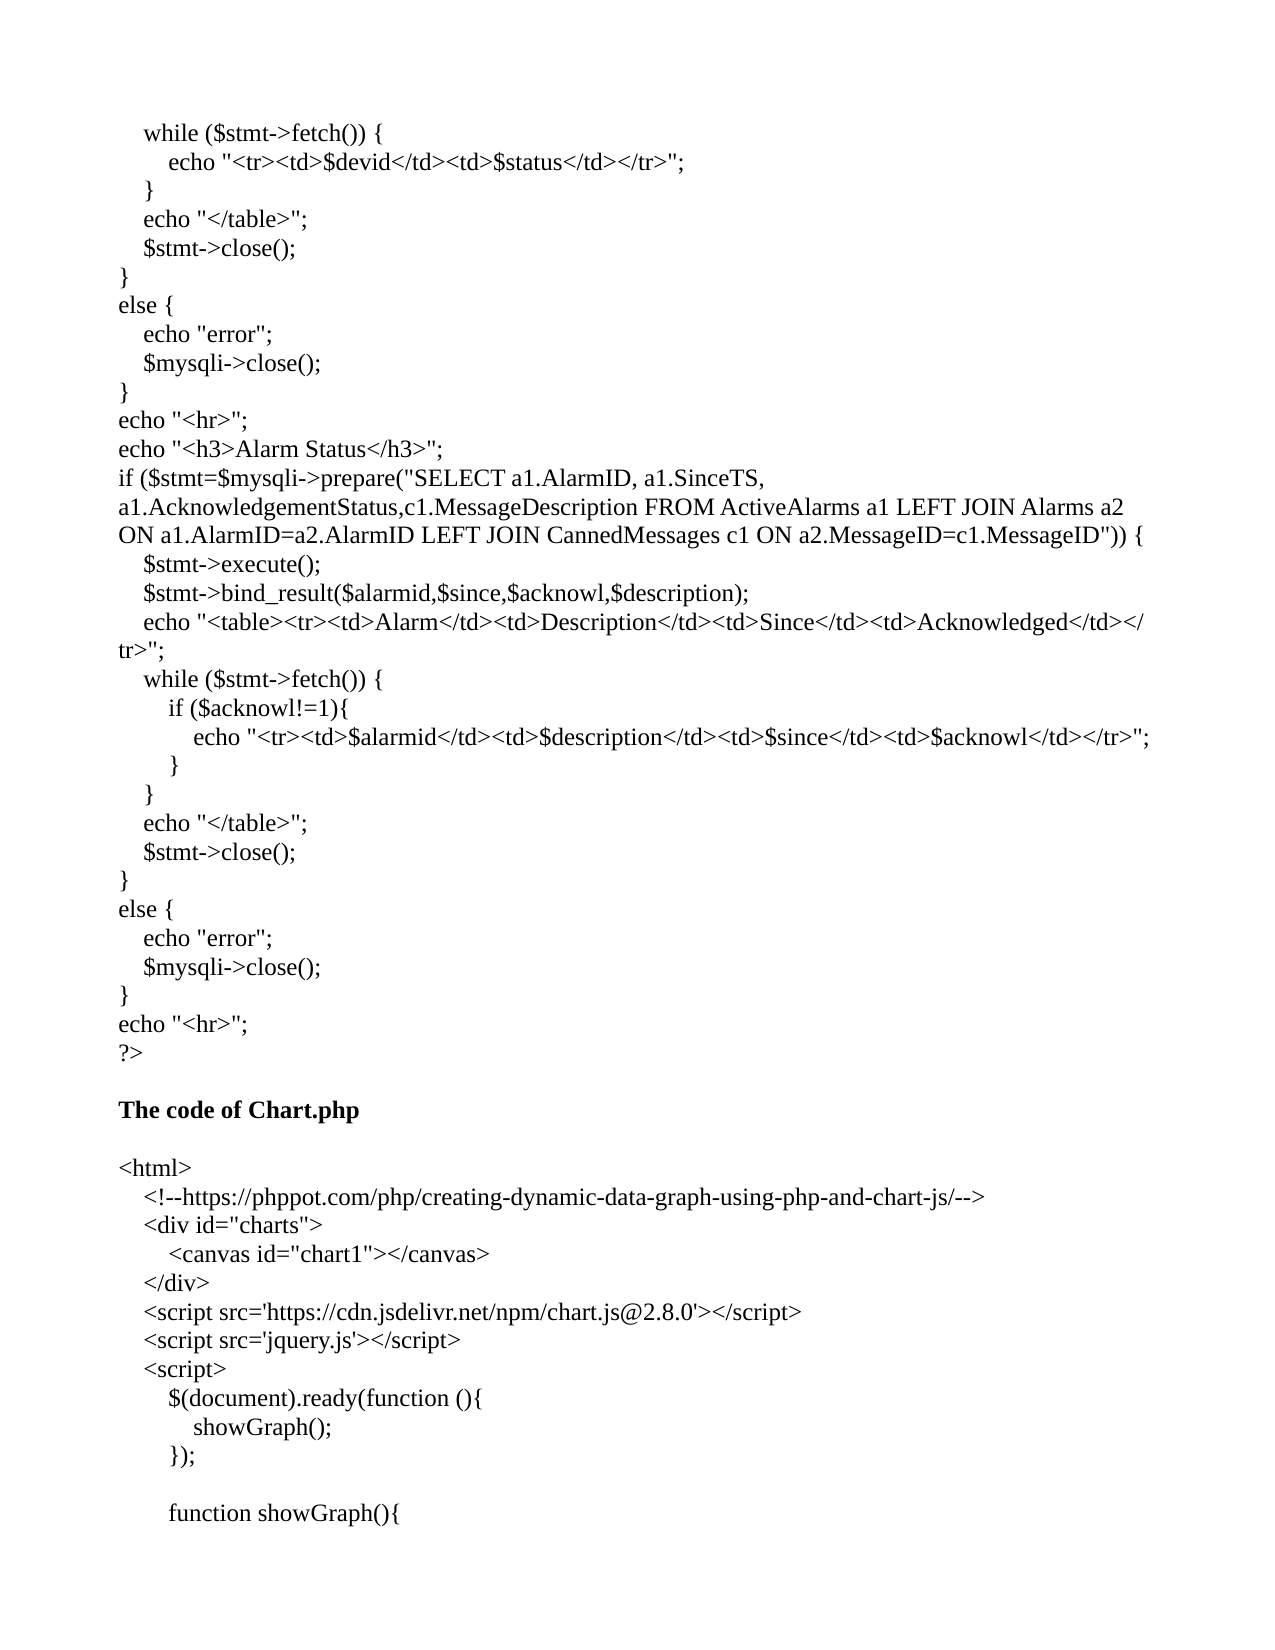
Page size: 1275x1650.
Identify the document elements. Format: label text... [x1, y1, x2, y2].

text showGraph(); [118, 1412, 1157, 1441]
text The code of Chart.php [118, 1096, 1157, 1124]
text } [118, 779, 1157, 808]
text echo "<hr>"; [118, 406, 1157, 434]
text echo "</table>"; [118, 808, 1157, 837]
text <div id="charts"> [118, 1211, 1157, 1239]
text else { [118, 291, 1157, 319]
text echo "<h3>Alarm Status</h3>"; [118, 434, 1157, 463]
text $stmt->close(); [118, 837, 1157, 866]
text $mysqli->close(); [118, 952, 1157, 981]
text while ($stmt->fetch()) { [118, 118, 1157, 147]
text if ($stmt=$mysqli->prepare("SELECT a1.AlarmID, a1.SinceTS, a1.AcknowledgementStatus,c1.MessageDescription FROM ActiveAlarms a1 LEFT JOIN Alarms a2 ON a1.AlarmID=a2.AlarmID LEFT JOIN CannedMessages c1 ON a2.MessageID=c1.MessageID")) { [118, 463, 1157, 549]
text $stmt->close(); [118, 233, 1157, 262]
text $stmt->bind_result($alarmid,$since,$acknowl,$description); [118, 578, 1157, 607]
text }); [118, 1441, 1157, 1469]
text $stmt->execute(); [118, 549, 1157, 578]
text else { [118, 894, 1157, 923]
text } [118, 751, 1157, 779]
text } [118, 176, 1157, 204]
text while ($stmt->fetch()) { [118, 664, 1157, 693]
text } [118, 262, 1157, 291]
text if ($acknowl!=1){ [118, 693, 1157, 722]
text } [118, 866, 1157, 894]
text function showGraph(){ [118, 1498, 1157, 1527]
text <script src='jquery.js'></script> [118, 1326, 1157, 1354]
text <html> [118, 1153, 1157, 1182]
text <script src='https://cdn.jsdelivr.net/npm/chart.js@2.8.0'></script> [118, 1297, 1157, 1326]
text $(document).ready(function (){ [118, 1383, 1157, 1412]
text $mysqli->close(); [118, 348, 1157, 377]
text echo "<tr><td>$devid</td><td>$status</td></tr>"; [118, 147, 1157, 176]
text </div> [118, 1268, 1157, 1297]
text } [118, 377, 1157, 406]
text ?> [118, 1038, 1157, 1067]
text echo "<table><tr><td>Alarm</td><td>Description</td><td>Since</td><td>Acknowledged</td></tr>"; [118, 607, 1157, 664]
text <script> [118, 1354, 1157, 1383]
text echo "error"; [118, 319, 1157, 348]
text <!--https://phppot.com/php/creating-dynamic-data-graph-using-php-and-chart-js/--> [118, 1182, 1157, 1211]
text echo "</table>"; [118, 204, 1157, 233]
text echo "error"; [118, 923, 1157, 952]
text <canvas id="chart1"></canvas> [118, 1239, 1157, 1268]
text echo "<hr>"; [118, 1009, 1157, 1038]
text } [118, 981, 1157, 1009]
text echo "<tr><td>$alarmid</td><td>$description</td><td>$since</td><td>$acknowl</td></tr>"; [118, 722, 1157, 751]
